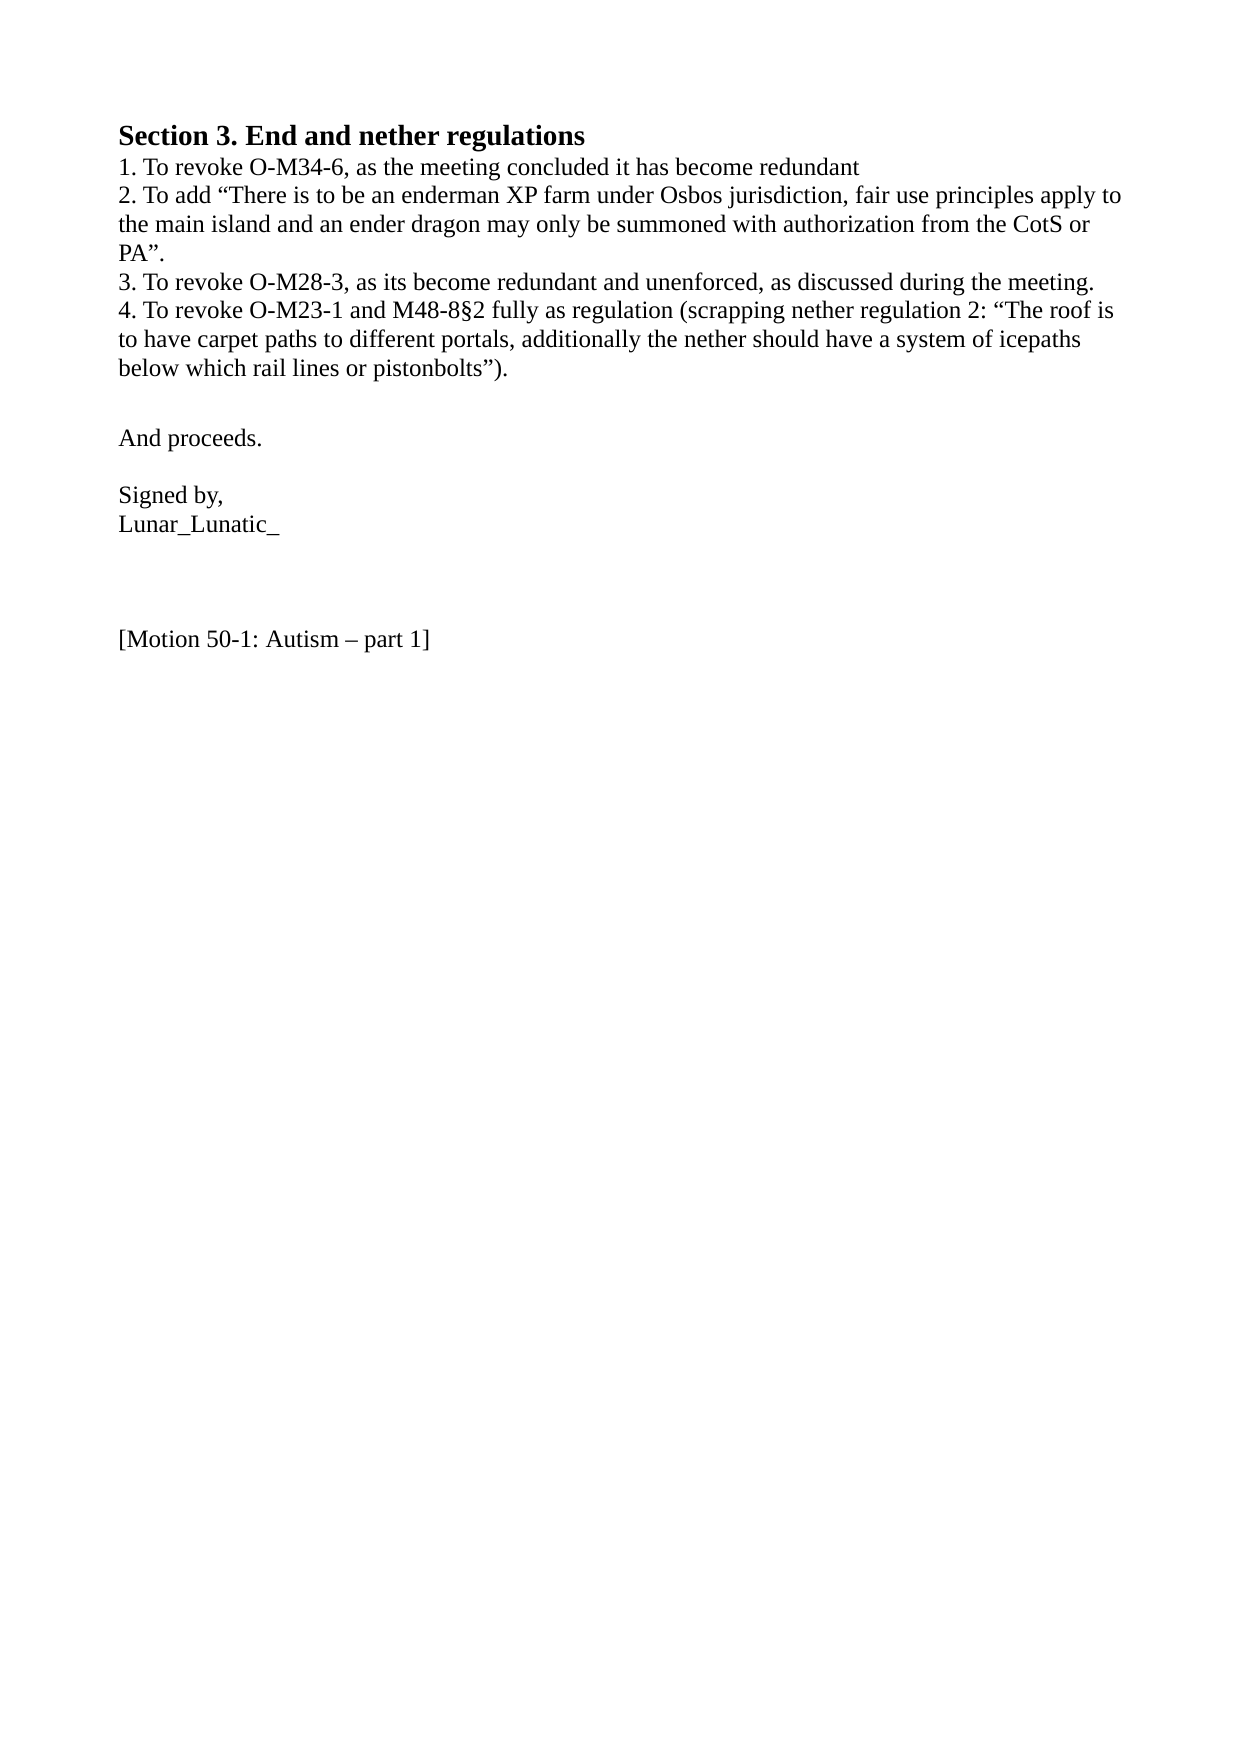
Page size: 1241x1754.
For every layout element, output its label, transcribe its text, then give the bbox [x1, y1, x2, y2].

subtitle Section 3. End and nether regulations 1. To revoke O-M34-6, as the meeting concluded it has become redundant 2. To add “There is to be an enderman XP farm under Osbos jurisdiction, fair use principles apply to the main island and an ender dragon may only be summoned with authorization from the CotS or PA”. 3. To revoke O-M28-3, as its become redundant and unenforced, as discussed during the meeting. 4. To revoke O-M23-1 and M48-8§2 fully as regulation (scrapping nether regulation 2: “The roof is to have carpet paths to different portals, additionally the nether should have a system of icepaths below which rail lines or pistonbolts”). [118, 118, 1122, 382]
text Lunar_Lunatic_ [118, 509, 1122, 538]
text Signed by, [118, 480, 1122, 509]
text And proceeds. [118, 423, 1122, 452]
text [Motion 50-1: Autism – part 1] [118, 624, 1122, 653]
